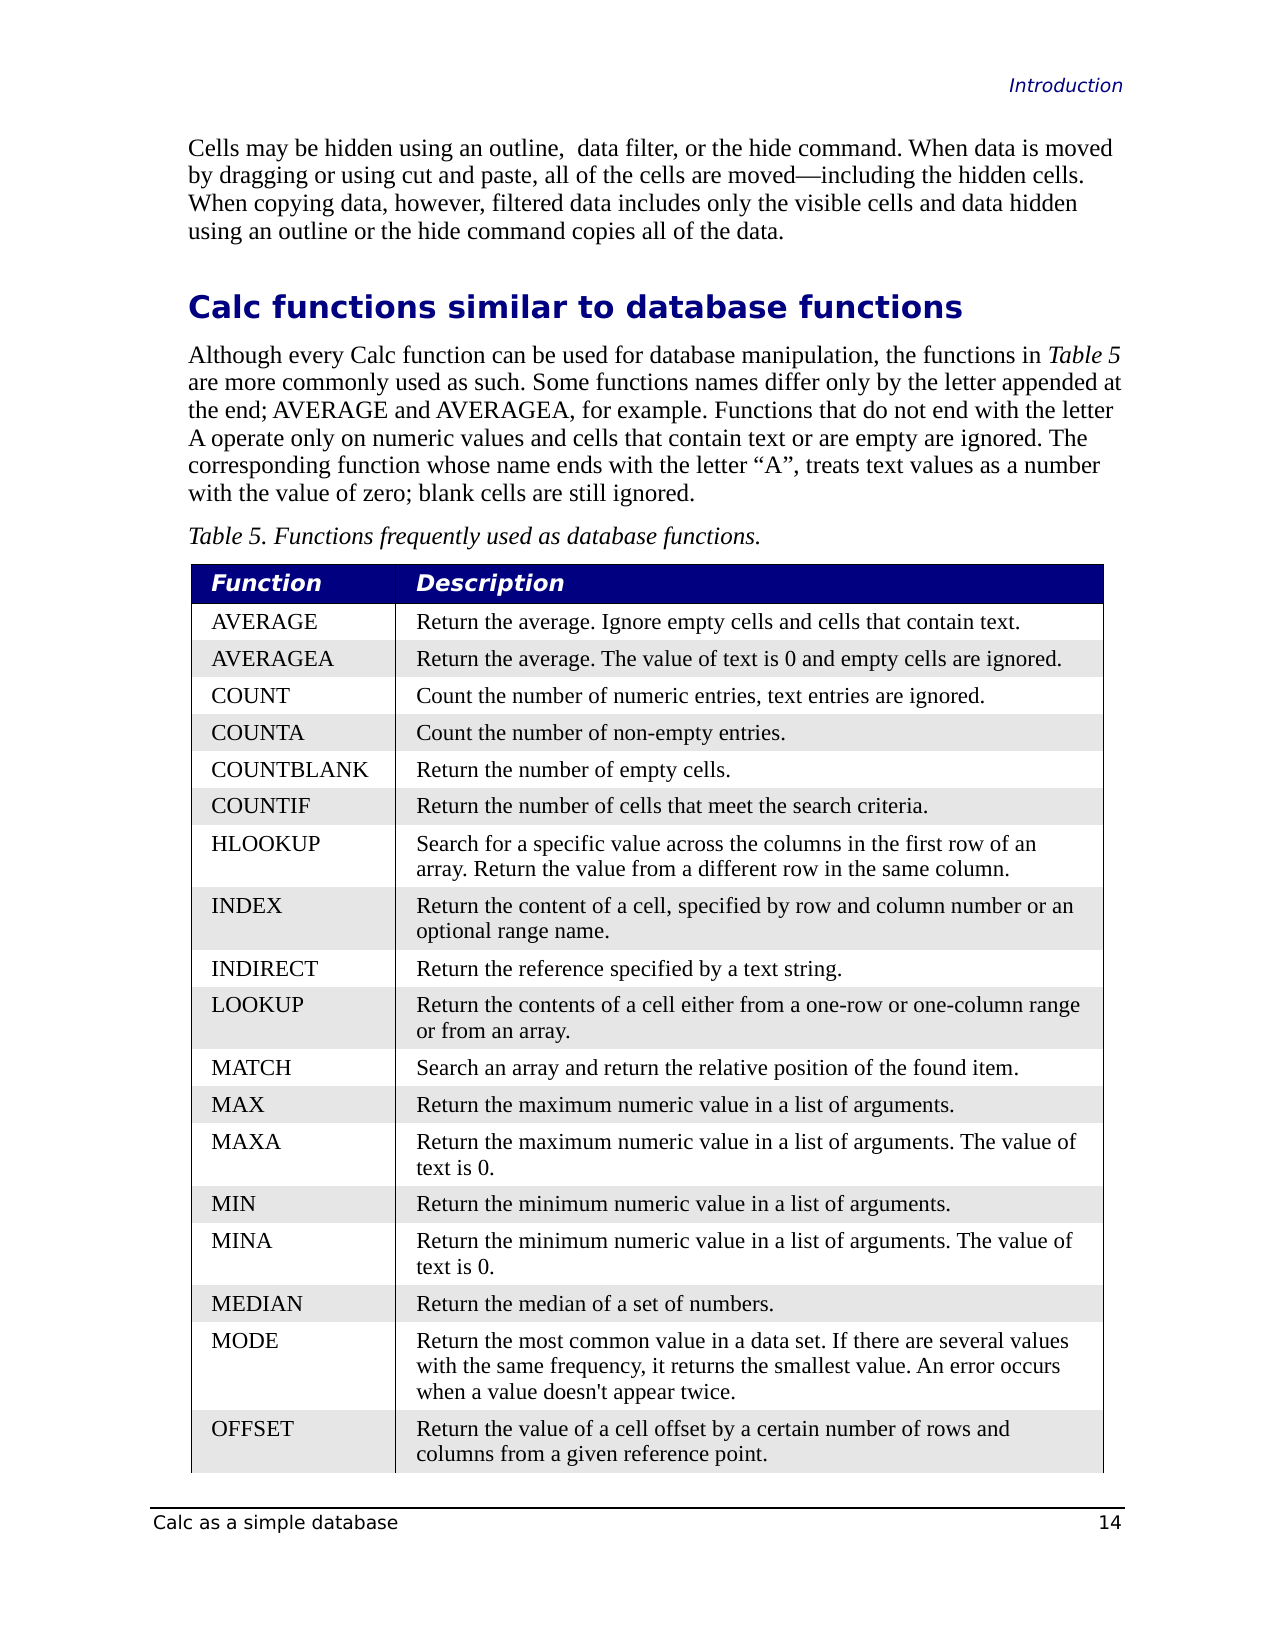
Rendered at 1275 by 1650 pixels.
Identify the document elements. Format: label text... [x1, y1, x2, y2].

table_cell Return the median of a set of numbers. [396, 1285, 1103, 1322]
table_cell Return the contents of a cell either from a one-row or one-column range or from an array. [396, 987, 1103, 1049]
table_cell Return the content of a cell, specified by row and column number or an optional range name. [396, 887, 1103, 950]
table_header Function [192, 565, 395, 603]
table_cell Return the most common value in a data set. If there are several values with the same frequency, it returns the smallest value. An error occurs when a value doesn't appear twice. [396, 1322, 1103, 1410]
table_cell Count the number of numeric entries, text entries are ignored. [396, 677, 1103, 714]
table_cell Return the value of a cell offset by a certain number of rows and columns from a given reference point. [396, 1410, 1103, 1473]
subtitle Calc functions similar to database functions [188, 290, 1125, 326]
text Table 5. Functions frequently used as database functions. [188, 522, 1125, 549]
table_cell INDEX [192, 887, 395, 950]
table_cell COUNTIF [192, 788, 395, 825]
table_cell COUNTA [192, 714, 395, 751]
table_cell Return the maximum numeric value in a list of arguments. [396, 1086, 1103, 1123]
table_header Description [396, 565, 1103, 603]
table_cell MAXA [192, 1123, 395, 1186]
table_cell Search for a specific value across the columns in the first row of an array. Return the value from a different row in the same column. [396, 825, 1103, 887]
table_cell MINA [192, 1223, 395, 1285]
table_cell Return the average. The value of text is 0 and empty cells are ignored. [396, 640, 1103, 677]
table_cell Return the maximum numeric value in a list of arguments. The value of text is 0. [396, 1123, 1103, 1186]
table_cell Return the average. Ignore empty cells and cells that contain text. [396, 604, 1103, 640]
table_cell Return the number of empty cells. [396, 751, 1103, 788]
table_cell Return the number of cells that meet the search criteria. [396, 788, 1103, 825]
text Although every Calc function can be used for database manipulation, the functions in Table 5 are more commonly used as such. Some functions names differ only by the letter appended at the end; AVERAGE and AVERAGEA, for example. Functions that do not end with the letter A operate only on numeric values and cells that contain text or are empty are ignored. The corresponding function whose name ends with the letter “A”, treats text values as a number with the value of zero; blank cells are still ignored. [188, 341, 1125, 507]
table_cell Return the minimum numeric value in a list of arguments. The value of text is 0. [396, 1223, 1103, 1285]
table_cell MEDIAN [192, 1285, 395, 1322]
table_cell MIN [192, 1186, 395, 1223]
table_cell MODE [192, 1322, 395, 1410]
table_cell AVERAGE [192, 604, 395, 640]
text Cells may be hidden using an outline, data filter, or the hide command. When data is moved by dragging or using cut and paste, all of the cells are moved—including the hidden cells. When copying data, however, filtered data includes only the visible cells and data hidden using an outline or the hide command copies all of the data. [188, 134, 1125, 245]
table_cell AVERAGEA [192, 640, 395, 677]
table_cell Search an array and return the relative position of the found item. [396, 1049, 1103, 1086]
table_cell Return the minimum numeric value in a list of arguments. [396, 1186, 1103, 1223]
table_cell LOOKUP [192, 987, 395, 1049]
table_cell Return the reference specified by a text string. [396, 950, 1103, 987]
table_cell MATCH [192, 1049, 395, 1086]
table_cell COUNTBLANK [192, 751, 395, 788]
table_cell COUNT [192, 677, 395, 714]
table_cell MAX [192, 1086, 395, 1123]
table_cell Count the number of non-empty entries. [396, 714, 1103, 751]
table_cell INDIRECT [192, 950, 395, 987]
table_cell HLOOKUP [192, 825, 395, 887]
table_cell OFFSET [192, 1410, 395, 1473]
